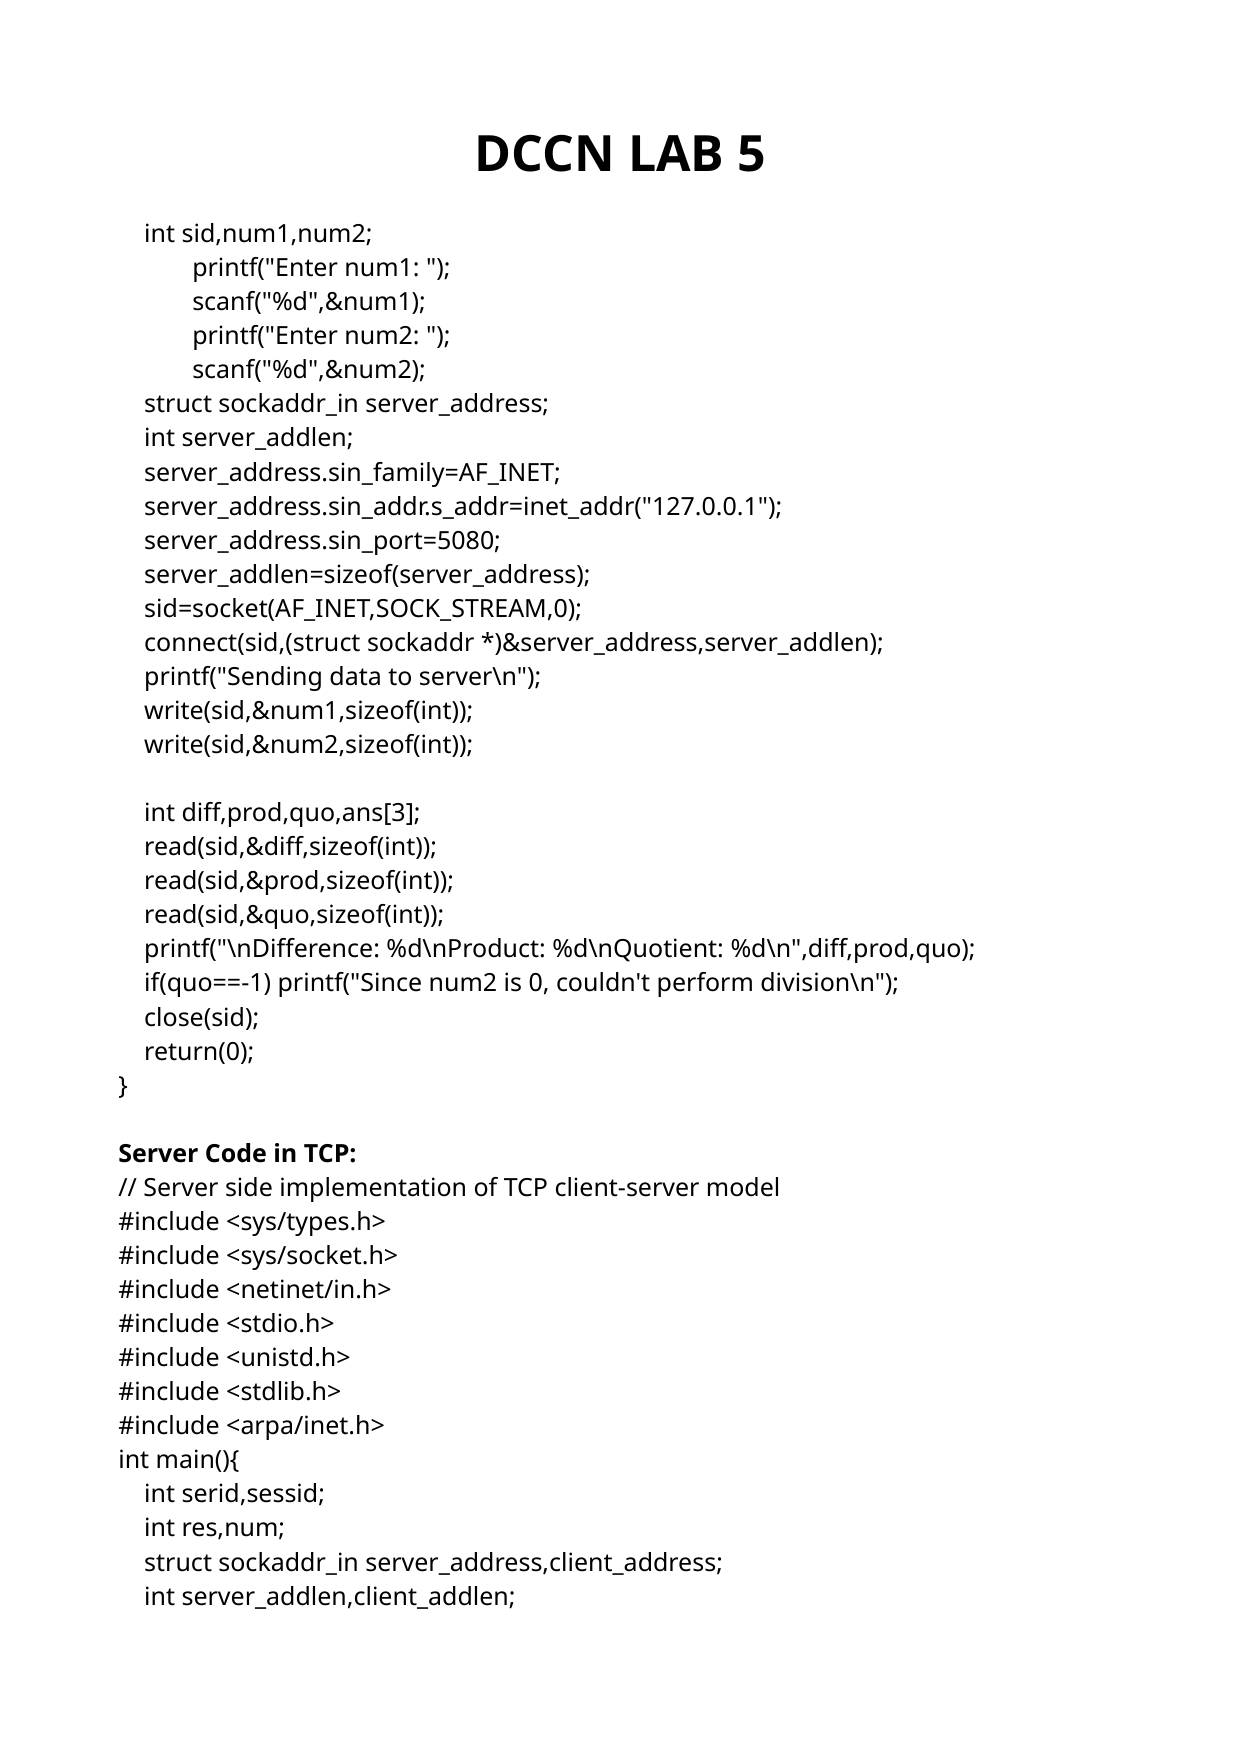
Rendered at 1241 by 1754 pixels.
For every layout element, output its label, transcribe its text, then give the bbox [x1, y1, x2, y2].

text write(sid,&num1,sizeof(int)); [118, 693, 1122, 727]
text sid=socket(AF_INET,SOCK_STREAM,0); [118, 590, 1122, 624]
text #include <stdlib.h> [118, 1374, 1122, 1408]
text return(0); [118, 1033, 1122, 1067]
text scanf("%d",&num2); [118, 352, 1122, 386]
text int diff,prod,quo,ans[3]; [118, 795, 1122, 829]
text printf("Enter num1: "); [118, 250, 1122, 284]
text close(sid); [118, 999, 1122, 1033]
text connect(sid,(struct sockaddr *)&server_address,server_addlen); [118, 624, 1122, 658]
text #include <sys/socket.h> [118, 1238, 1122, 1272]
text // Server side implementation of TCP client-server model [118, 1169, 1122, 1203]
text printf("Sending data to server\n"); [118, 658, 1122, 693]
text struct sockaddr_in server_address,client_address; [118, 1544, 1122, 1578]
text read(sid,&prod,sizeof(int)); [118, 863, 1122, 897]
text read(sid,&quo,sizeof(int)); [118, 897, 1122, 931]
text int server_addlen,client_addlen; [118, 1578, 1122, 1612]
text #include <sys/types.h> [118, 1203, 1122, 1238]
text int sid,num1,num2; [118, 216, 1122, 250]
text read(sid,&diff,sizeof(int)); [118, 829, 1122, 863]
text int server_addlen; [118, 420, 1122, 454]
text int main(){ [118, 1442, 1122, 1476]
text #include <stdio.h> [118, 1306, 1122, 1340]
text #include <arpa/inet.h> [118, 1408, 1122, 1442]
text server_address.sin_port=5080; [118, 522, 1122, 556]
text #include <unistd.h> [118, 1340, 1122, 1374]
text Server Code in TCP: [118, 1135, 1122, 1169]
text int serid,sessid; [118, 1476, 1122, 1510]
text } [118, 1067, 1122, 1101]
text int res,num; [118, 1510, 1122, 1544]
text #include <netinet/in.h> [118, 1272, 1122, 1306]
text server_address.sin_addr.s_addr=inet_addr("127.0.0.1"); [118, 488, 1122, 522]
text server_address.sin_family=AF_INET; [118, 454, 1122, 488]
text printf("Enter num2: "); [118, 318, 1122, 352]
text printf("\nDifference: %d\nProduct: %d\nQuotient: %d\n",diff,prod,quo); [118, 931, 1122, 965]
text if(quo==-1) printf("Since num2 is 0, couldn't perform division\n"); [118, 965, 1122, 999]
text write(sid,&num2,sizeof(int)); [118, 727, 1122, 761]
text struct sockaddr_in server_address; [118, 386, 1122, 420]
text scanf("%d",&num1); [118, 284, 1122, 318]
text server_addlen=sizeof(server_address); [118, 556, 1122, 590]
